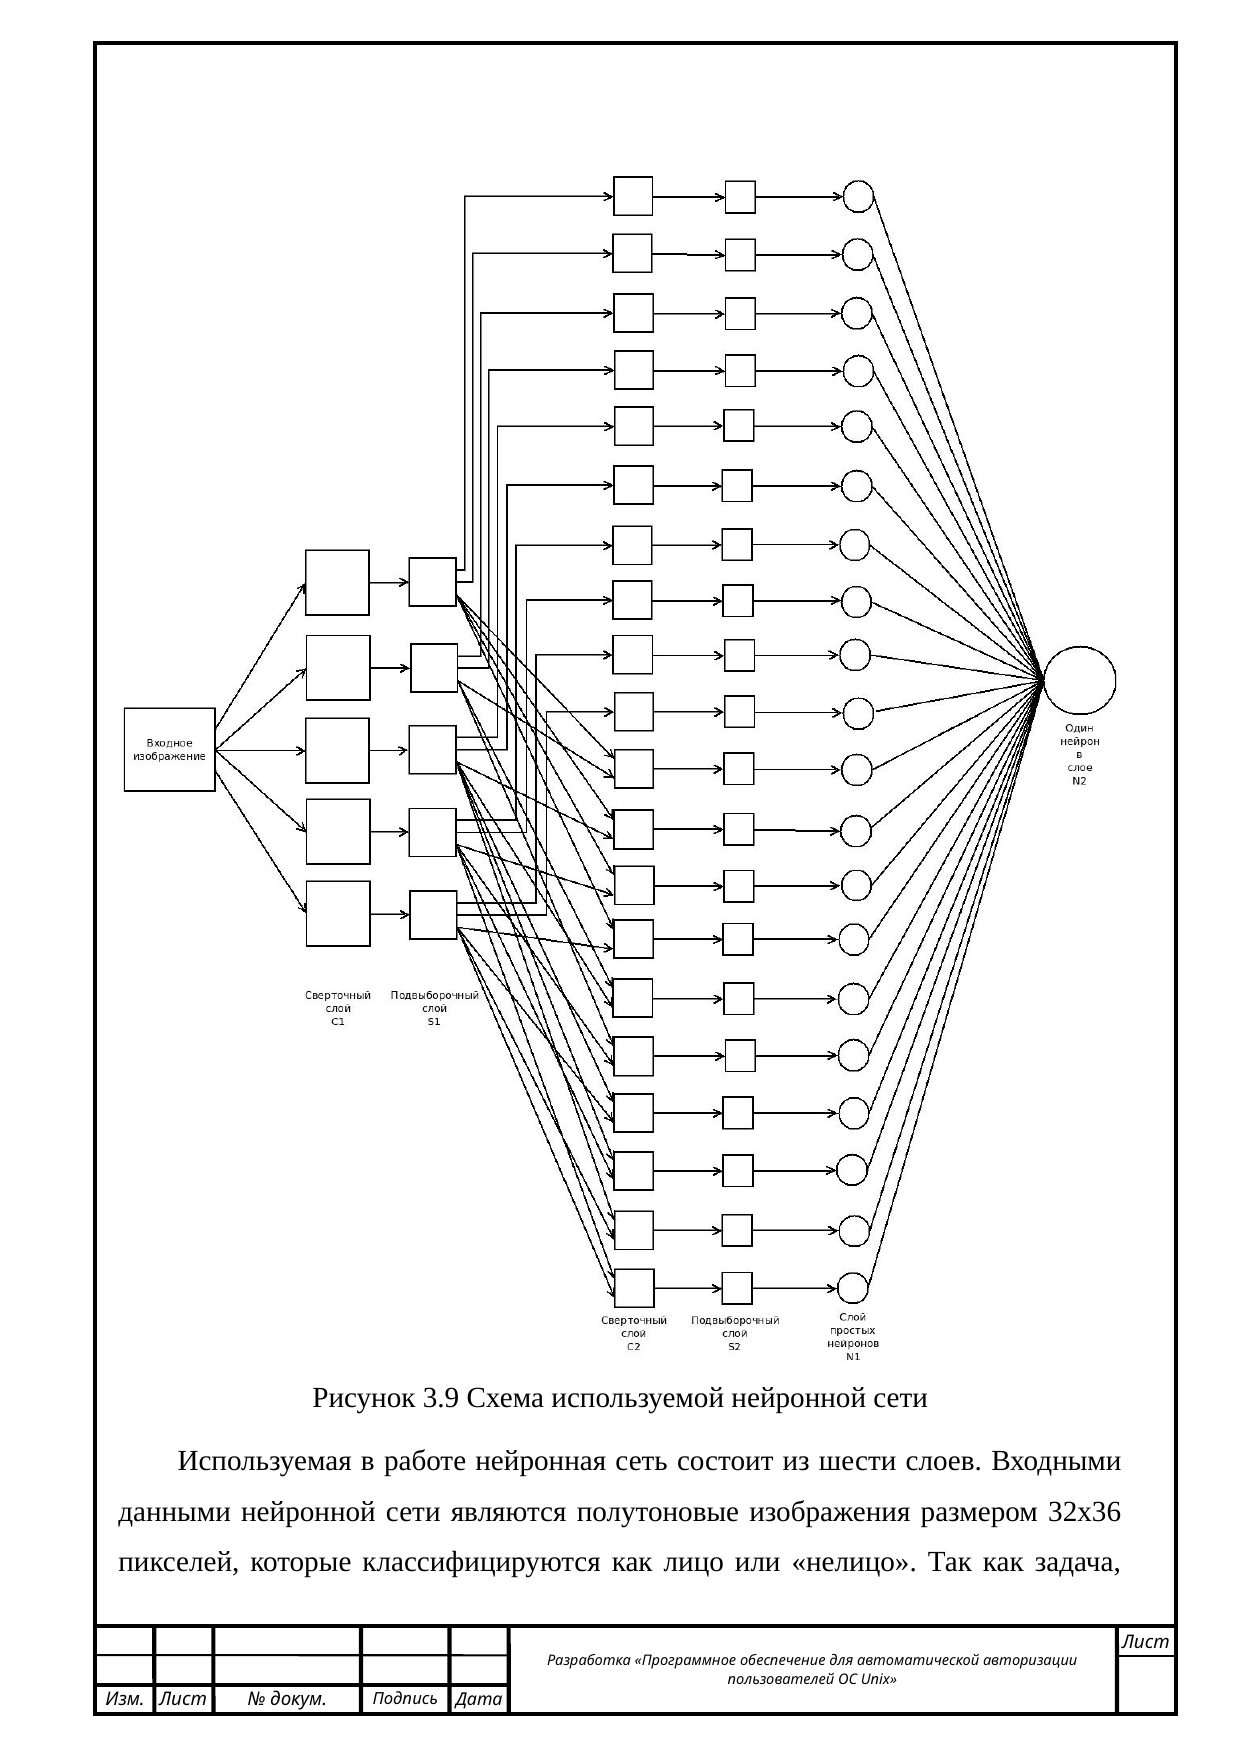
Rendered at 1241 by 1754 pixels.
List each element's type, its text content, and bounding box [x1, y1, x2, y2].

text Рисунок 3.9 Схема используемой нейронной сети [118, 176, 1122, 1414]
picture [123, 176, 1117, 1364]
text Используемая в работе нейронная сеть состоит из шести слоев. Входными данными нейронной сети являются полутоновые изображения размером 32х36 пикселей, которые классифицируются как лицо или «нелицо». Так как задача, [118, 1443, 1122, 1577]
